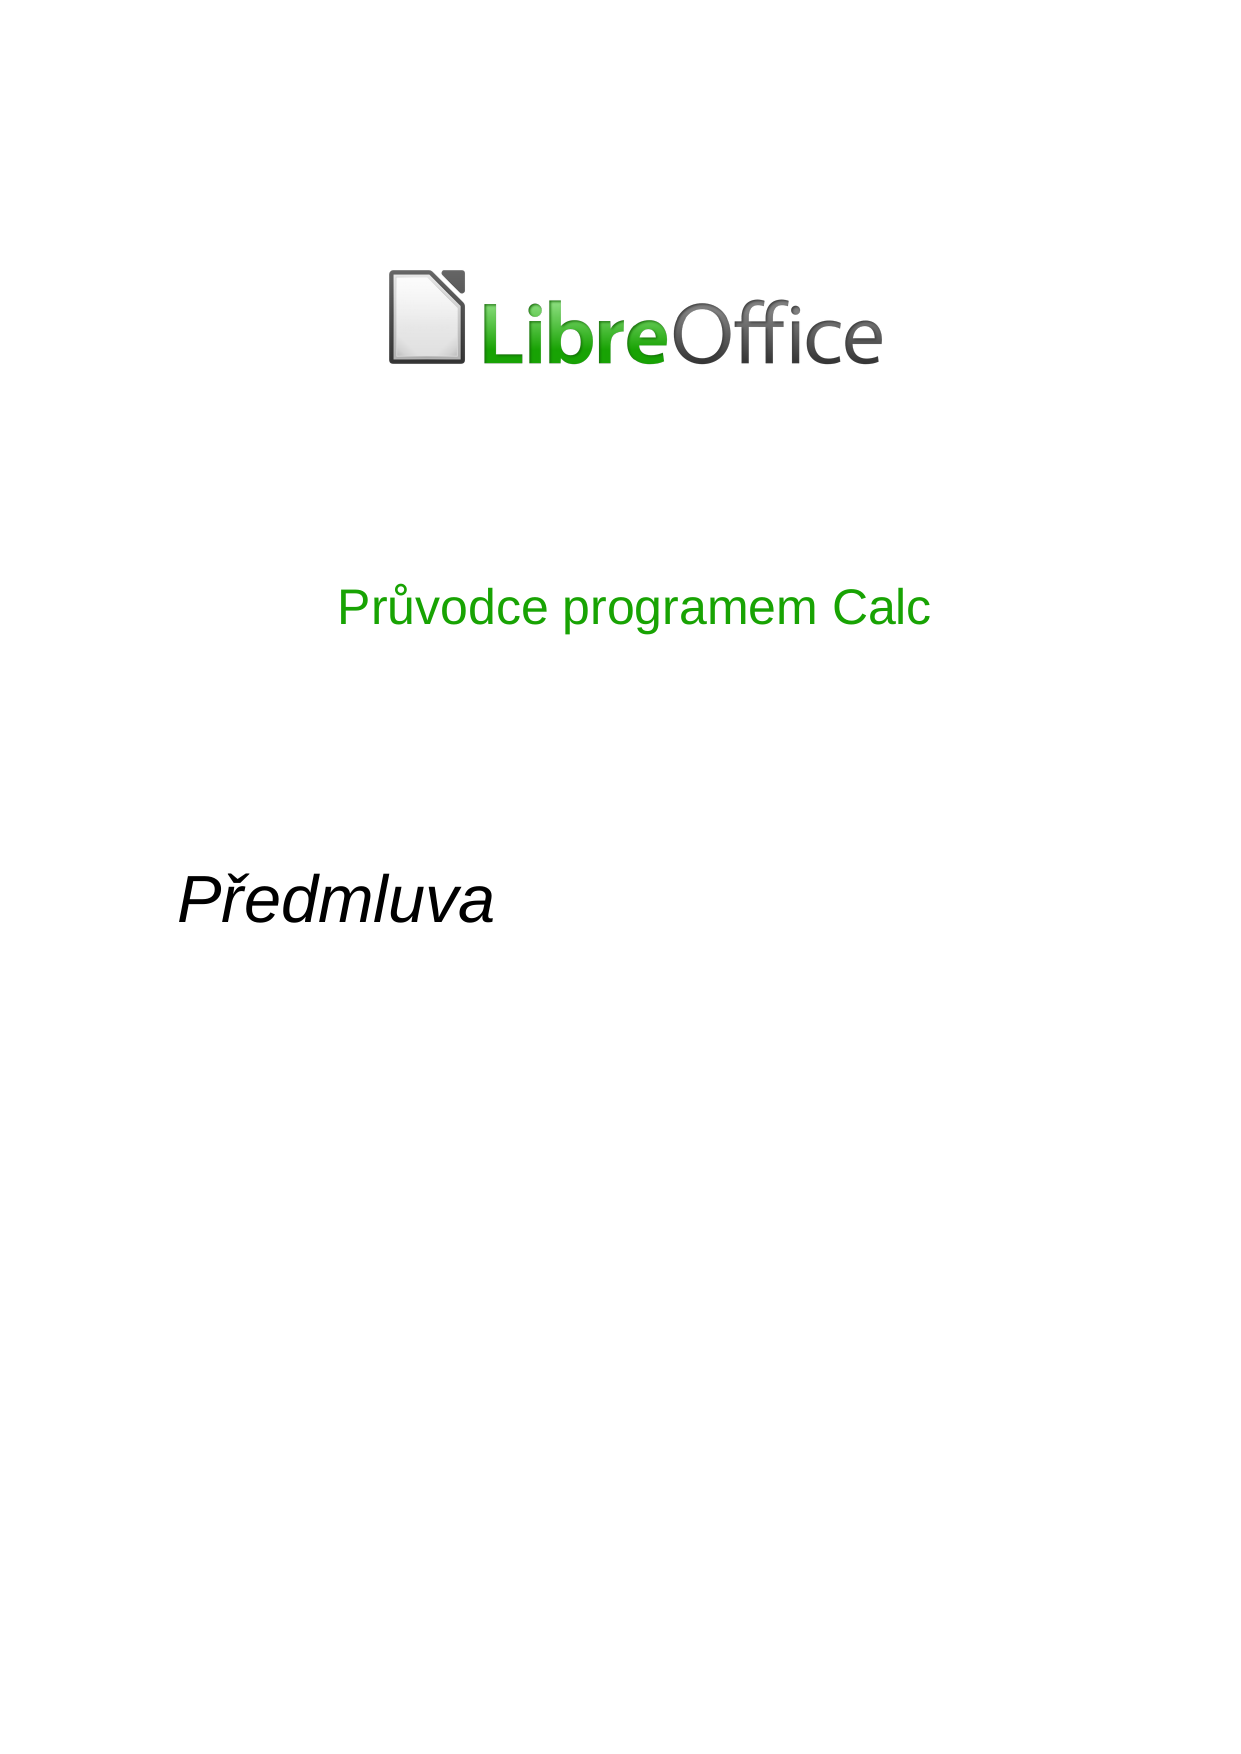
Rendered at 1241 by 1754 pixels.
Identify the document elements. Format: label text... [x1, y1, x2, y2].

text Průvodce programem Calc [177, 577, 1093, 635]
picture [385, 265, 885, 371]
title Předmluva [177, 860, 1093, 937]
